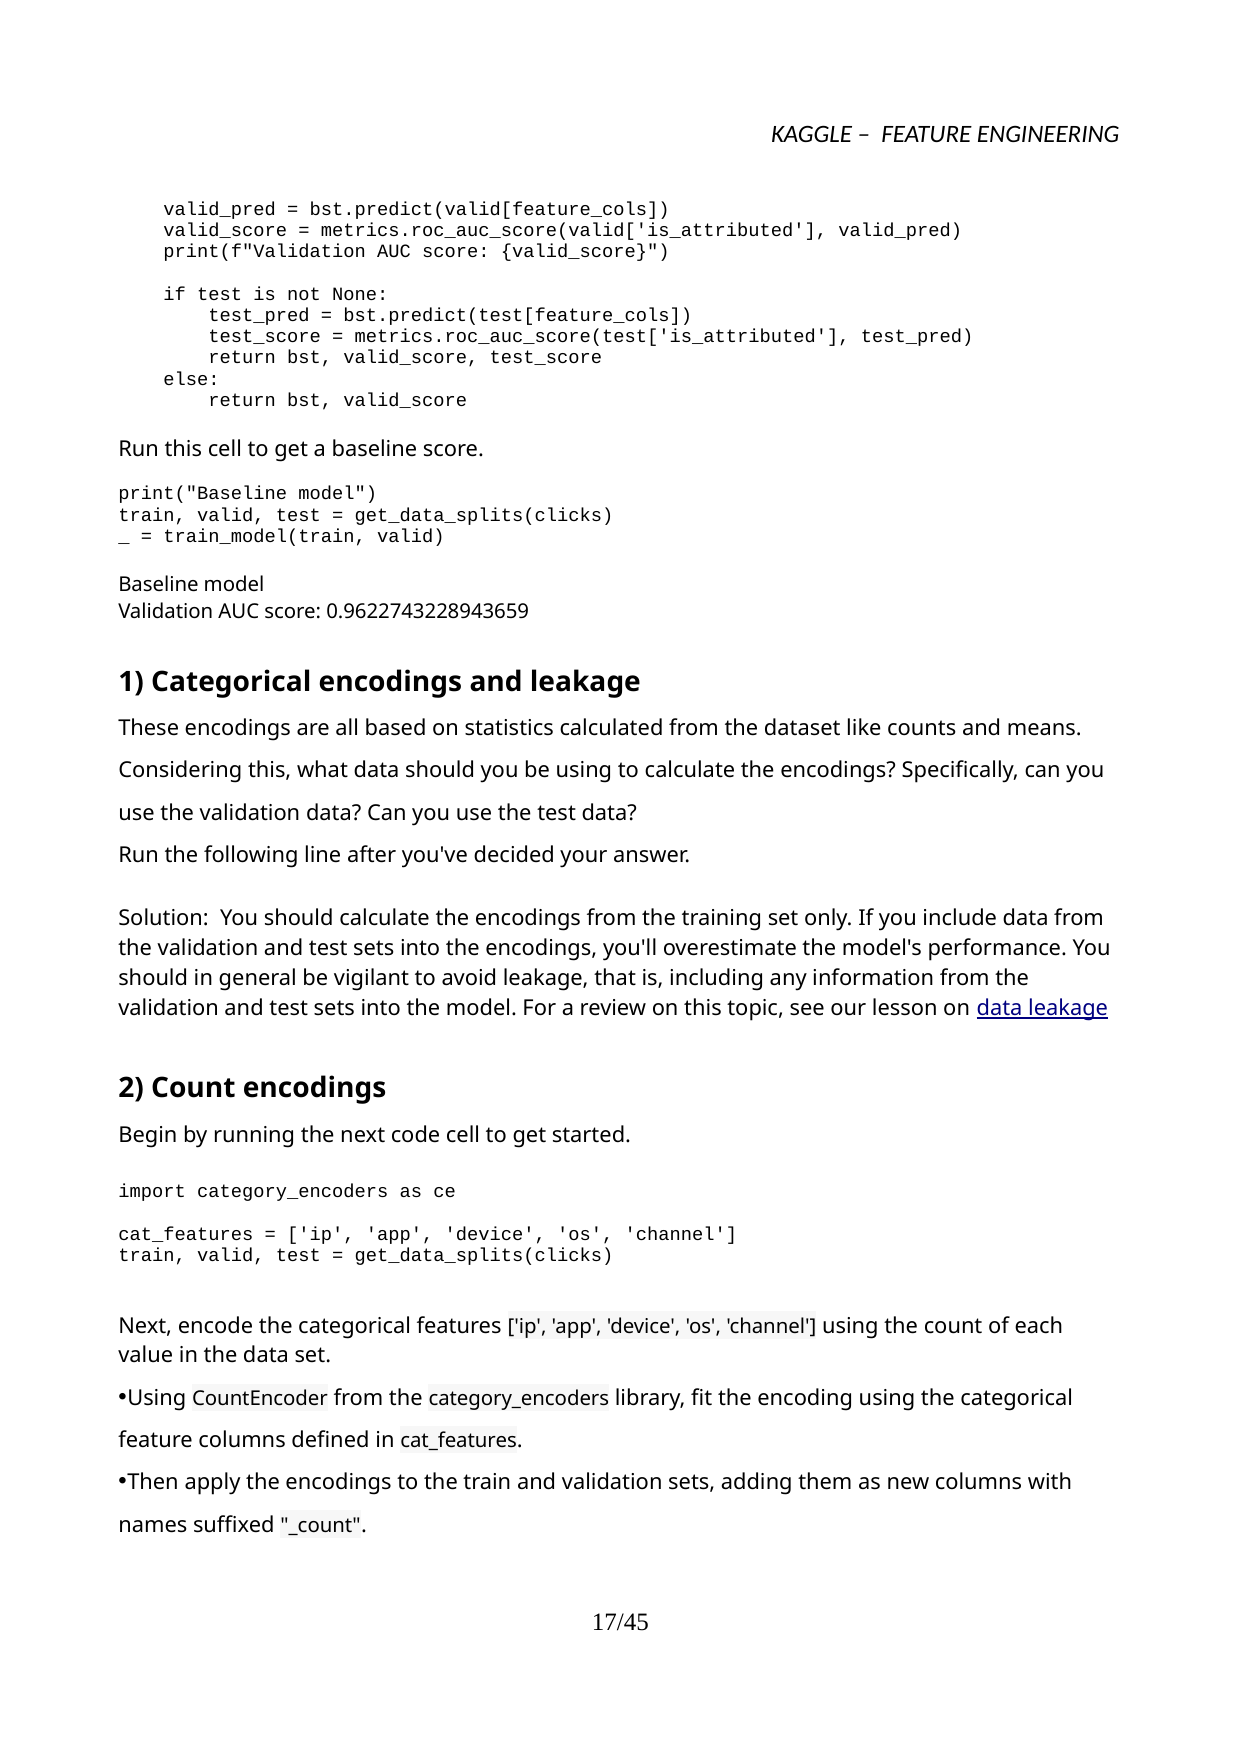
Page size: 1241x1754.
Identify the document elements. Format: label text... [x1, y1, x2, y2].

text Solution: You should calculate the encodings from the training set only. If you include data from the validation and test sets into the encodings, you'll overestimate the model's performance. You should in general be vigilant to avoid leakage, that is, including any information from the validation and test sets into the model. For a review on this topic, see our lesson on data leakage [118, 902, 1122, 1022]
subtitle 2) Count encodings [118, 1068, 1122, 1106]
text Considering this, what data should you be using to calculate the encodings? Specifically, can you use the validation data? Can you use the test data? [118, 754, 1122, 826]
text if test is not None: [118, 284, 1122, 306]
text _ = train_model(train, valid) [118, 527, 1122, 548]
list Using CountEncoder from the category_encoders library, fit the encoding using the categorical feature columns defined in cat_features. [118, 1382, 1122, 1454]
text Begin by running the next code cell to get started. [118, 1119, 1122, 1148]
text print(f"Validation AUC score: {valid_score}") [118, 242, 1122, 263]
text return bst, valid_score [118, 391, 1122, 412]
text valid_score = metrics.roc_auc_score(valid['is_attributed'], valid_pred) [118, 221, 1122, 242]
text test_score = metrics.roc_auc_score(test['is_attributed'], test_pred) [118, 327, 1122, 348]
text print("Baseline model") [118, 484, 1122, 505]
text else: [118, 369, 1122, 391]
text Next, encode the categorical features ['ip', 'app', 'device', 'os', 'channel'] using the count of each value in the data set. [118, 1310, 1122, 1369]
text train, valid, test = get_data_splits(clicks) [118, 505, 1122, 527]
text import category_encoders as ce [118, 1182, 1122, 1203]
text Run the following line after you've decided your answer. [118, 839, 1122, 869]
text train, valid, test = get_data_splits(clicks) [118, 1246, 1122, 1267]
list Then apply the encodings to the train and validation sets, adding them as new columns with names suffixed "_count". [118, 1466, 1122, 1538]
text Validation AUC score: 0.9622743228943659 [118, 597, 1122, 624]
text Run this cell to get a baseline score. [118, 433, 1122, 463]
text test_pred = bst.predict(test[feature_cols]) [118, 306, 1122, 327]
text These encodings are all based on statistics calculated from the dataset like counts and means. [118, 712, 1122, 742]
text cat_features = ['ip', 'app', 'device', 'os', 'channel'] [118, 1225, 1122, 1246]
text valid_pred = bst.predict(valid[feature_cols]) [118, 199, 1122, 221]
subtitle 1) Categorical encodings and leakage [118, 661, 1122, 699]
text Baseline model [118, 569, 1122, 597]
text return bst, valid_score, test_score [118, 348, 1122, 369]
